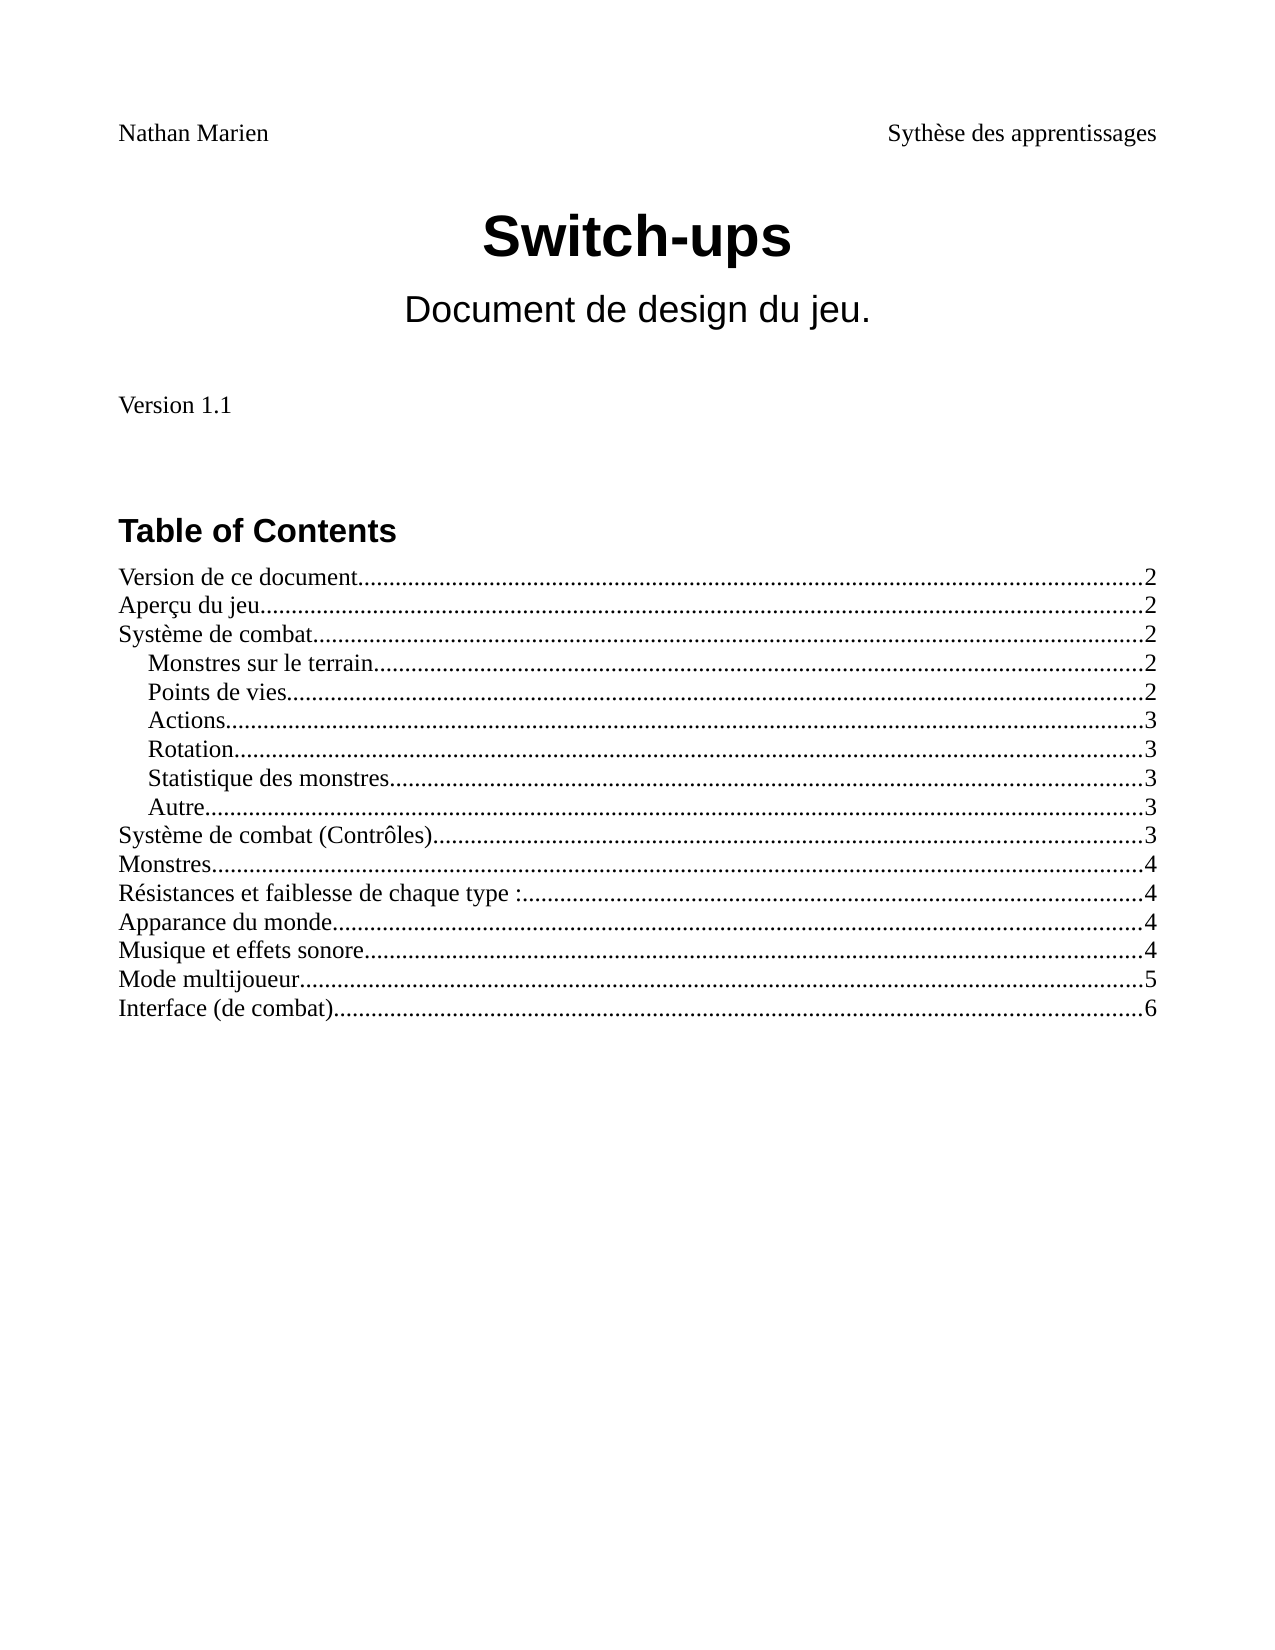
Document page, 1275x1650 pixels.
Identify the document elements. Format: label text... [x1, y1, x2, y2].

text Résistances et faiblesse de chaque type : 4 [118, 878, 1157, 907]
subtitle Table of Contents [118, 511, 1157, 549]
text Statistique des monstres 3 [148, 763, 1157, 792]
text Actions 3 [148, 705, 1157, 734]
text Rotation 3 [148, 734, 1157, 763]
text Interface (de combat) 6 [118, 993, 1157, 1022]
text Musique et effets sonore 4 [118, 935, 1157, 964]
text Apparance du monde 4 [118, 907, 1157, 935]
text Version de ce document 2 [118, 562, 1157, 590]
text Points de vies 2 [148, 677, 1157, 705]
text Monstres sur le terrain 2 [148, 648, 1157, 677]
text Système de combat (Contrôles) 3 [118, 820, 1157, 849]
subtitle Document de design du jeu. [118, 287, 1157, 330]
text Aperçu du jeu 2 [118, 590, 1157, 619]
text Système de combat 2 [118, 619, 1157, 648]
text Mode multijoueur 5 [118, 964, 1157, 993]
text Monstres 4 [118, 849, 1157, 878]
title Switch-ups [118, 201, 1157, 268]
text Autre 3 [148, 792, 1157, 820]
text Version 1.1 [118, 390, 1157, 419]
